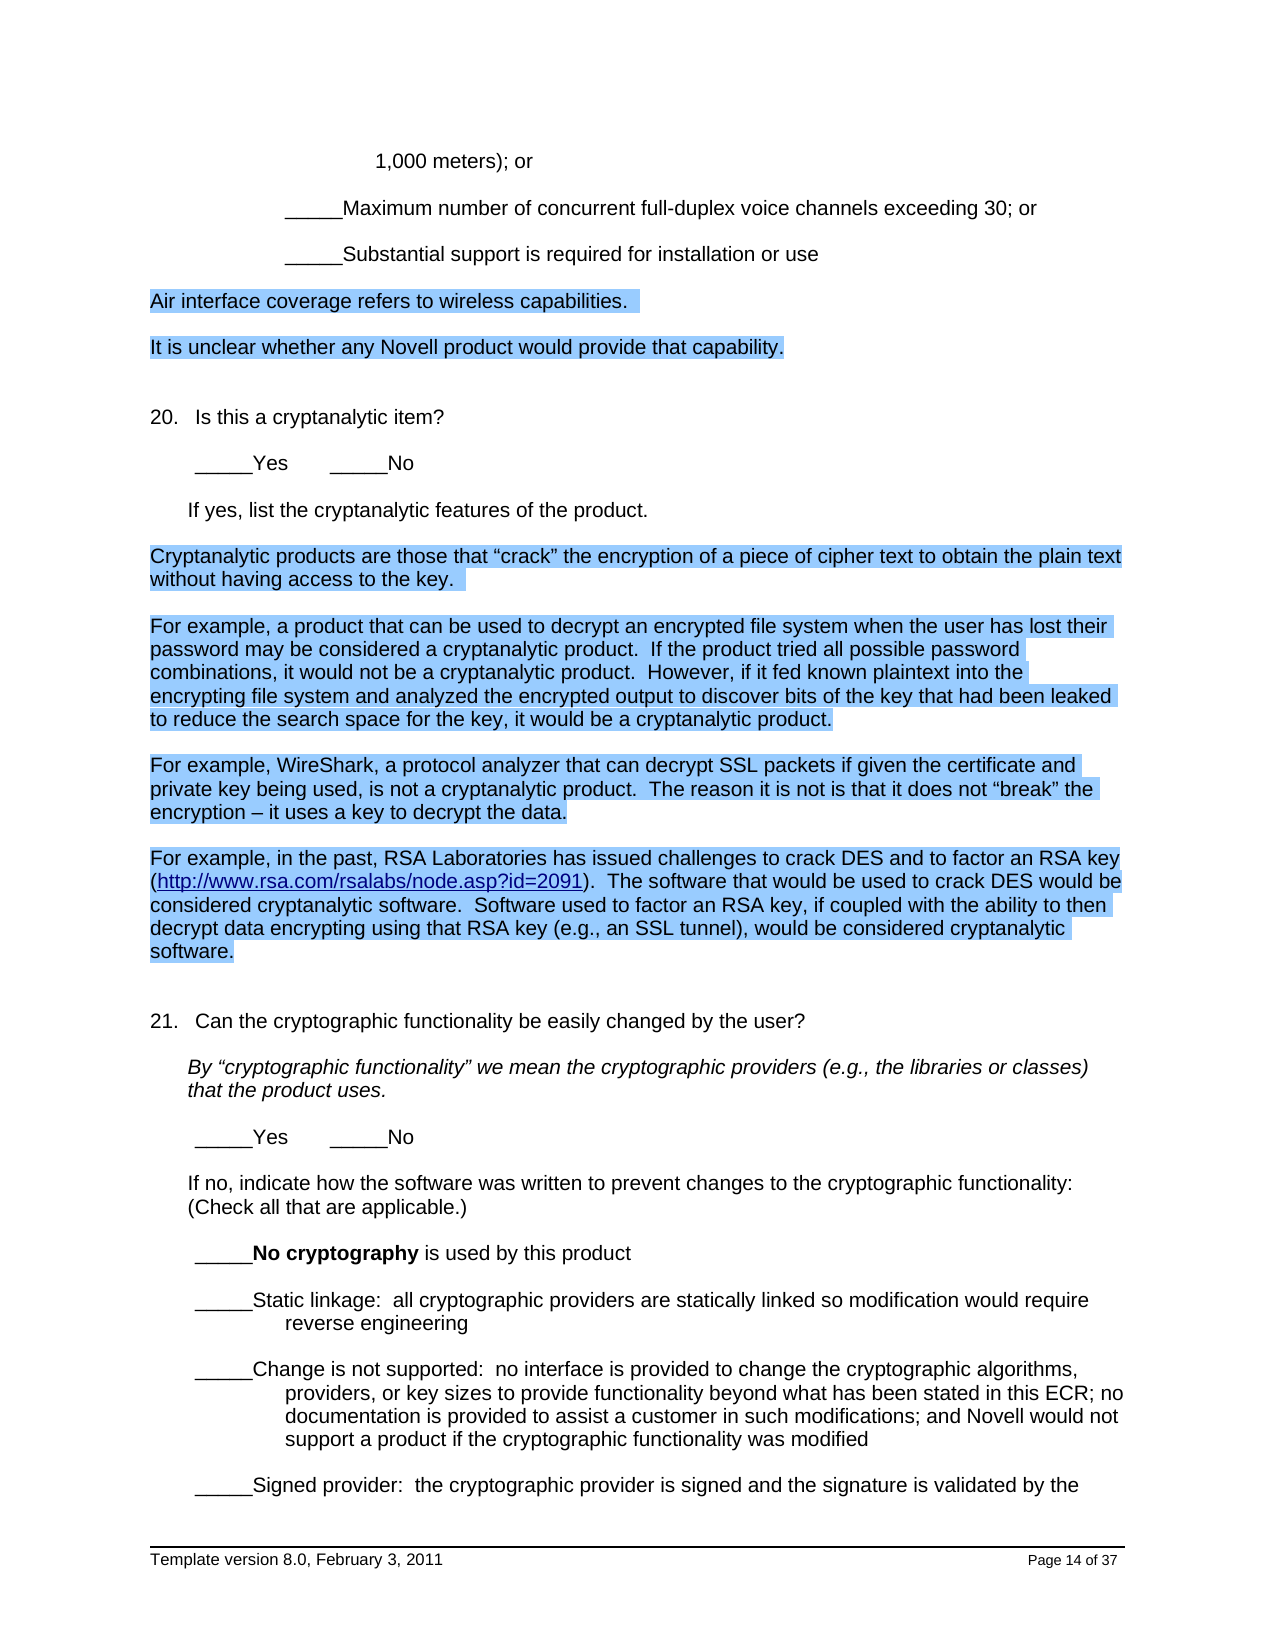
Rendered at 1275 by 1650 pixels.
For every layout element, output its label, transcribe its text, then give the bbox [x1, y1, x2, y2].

text _____Static linkage: all cryptographic providers are statically linked so modification would require [150, 1288, 1125, 1311]
text _____No cryptography is used by this product [150, 1242, 1125, 1265]
text _____Maximum number of concurrent full-duplex voice channels exceeding 30; or [285, 196, 1125, 220]
text _____Yes _____No [0, 452, 1140, 475]
text For example, a product that can be used to decrypt an encrypted file system when the user has lost their password may be considered a cryptanalytic product. If the product tried all possible password combinations, it would not be a cryptanalytic product. However, if it fed known plaintext into the encrypting file system and analyzed the encrypted output to discover bits of the key that had been leaked to reduce the search space for the key, it would be a cryptanalytic product. [150, 614, 1125, 731]
text providers, or key sizes to provide functionality beyond what has been stated in this ECR; no [150, 1381, 1125, 1404]
text Air interface coverage refers to wireless capabilities. [150, 289, 1140, 313]
text _____Change is not supported: no interface is provided to change the cryptographic algorithms, [150, 1358, 1125, 1381]
text Cryptanalytic products are those that “crack” the encryption of a piece of cipher text to obtain the plain text without having access to the key. [150, 545, 1125, 591]
text For example, WireShark, a protocol analyzer that can decrypt SSL packets if given the certificate and private key being used, is not a cryptanalytic product. The reason it is not is that it does not “break” the encryption – it uses a key to decrypt the data. [150, 754, 1125, 824]
text 20. Is this a cryptanalytic item? [150, 406, 1125, 429]
text It is unclear whether any Novell product would provide that capability. [150, 336, 1140, 359]
text 1,000 meters); or [150, 150, 1125, 173]
text support a product if the cryptographic functionality was modified [150, 1428, 1125, 1451]
text For example, in the past, RSA Laboratories has issued challenges to crack DES and to factor an RSA key (http://www.rsa.com/rsalabs/node.asp?id=2091). The software that would be used to crack DES would be considered cryptanalytic software. Software used to factor an RSA key, if coupled with the ability to then decrypt data encrypting using that RSA key (e.g., an SSL tunnel), would be considered cryptanalytic software. [150, 847, 1125, 963]
text _____Yes _____No [0, 1126, 1125, 1149]
text reverse engineering [150, 1311, 1125, 1335]
text documentation is provided to assist a customer in such modifications; and Novell would not [150, 1404, 1125, 1428]
text _____Signed provider: the cryptographic provider is signed and the signature is validated by the [150, 1474, 1125, 1497]
list By “cryptographic functionality” we mean the cryptographic providers (e.g., the libraries or classes) that the product uses. [150, 1056, 1125, 1102]
list If no, indicate how the software was written to prevent changes to the cryptographic functionality: (Check all that are applicable.) [150, 1172, 1125, 1218]
text 21. Can the cryptographic functionality be easily changed by the user? [150, 1009, 1125, 1033]
list If yes, list the cryptanalytic features of the product. [150, 498, 1125, 522]
text _____Substantial support is required for installation or use [285, 243, 1125, 266]
